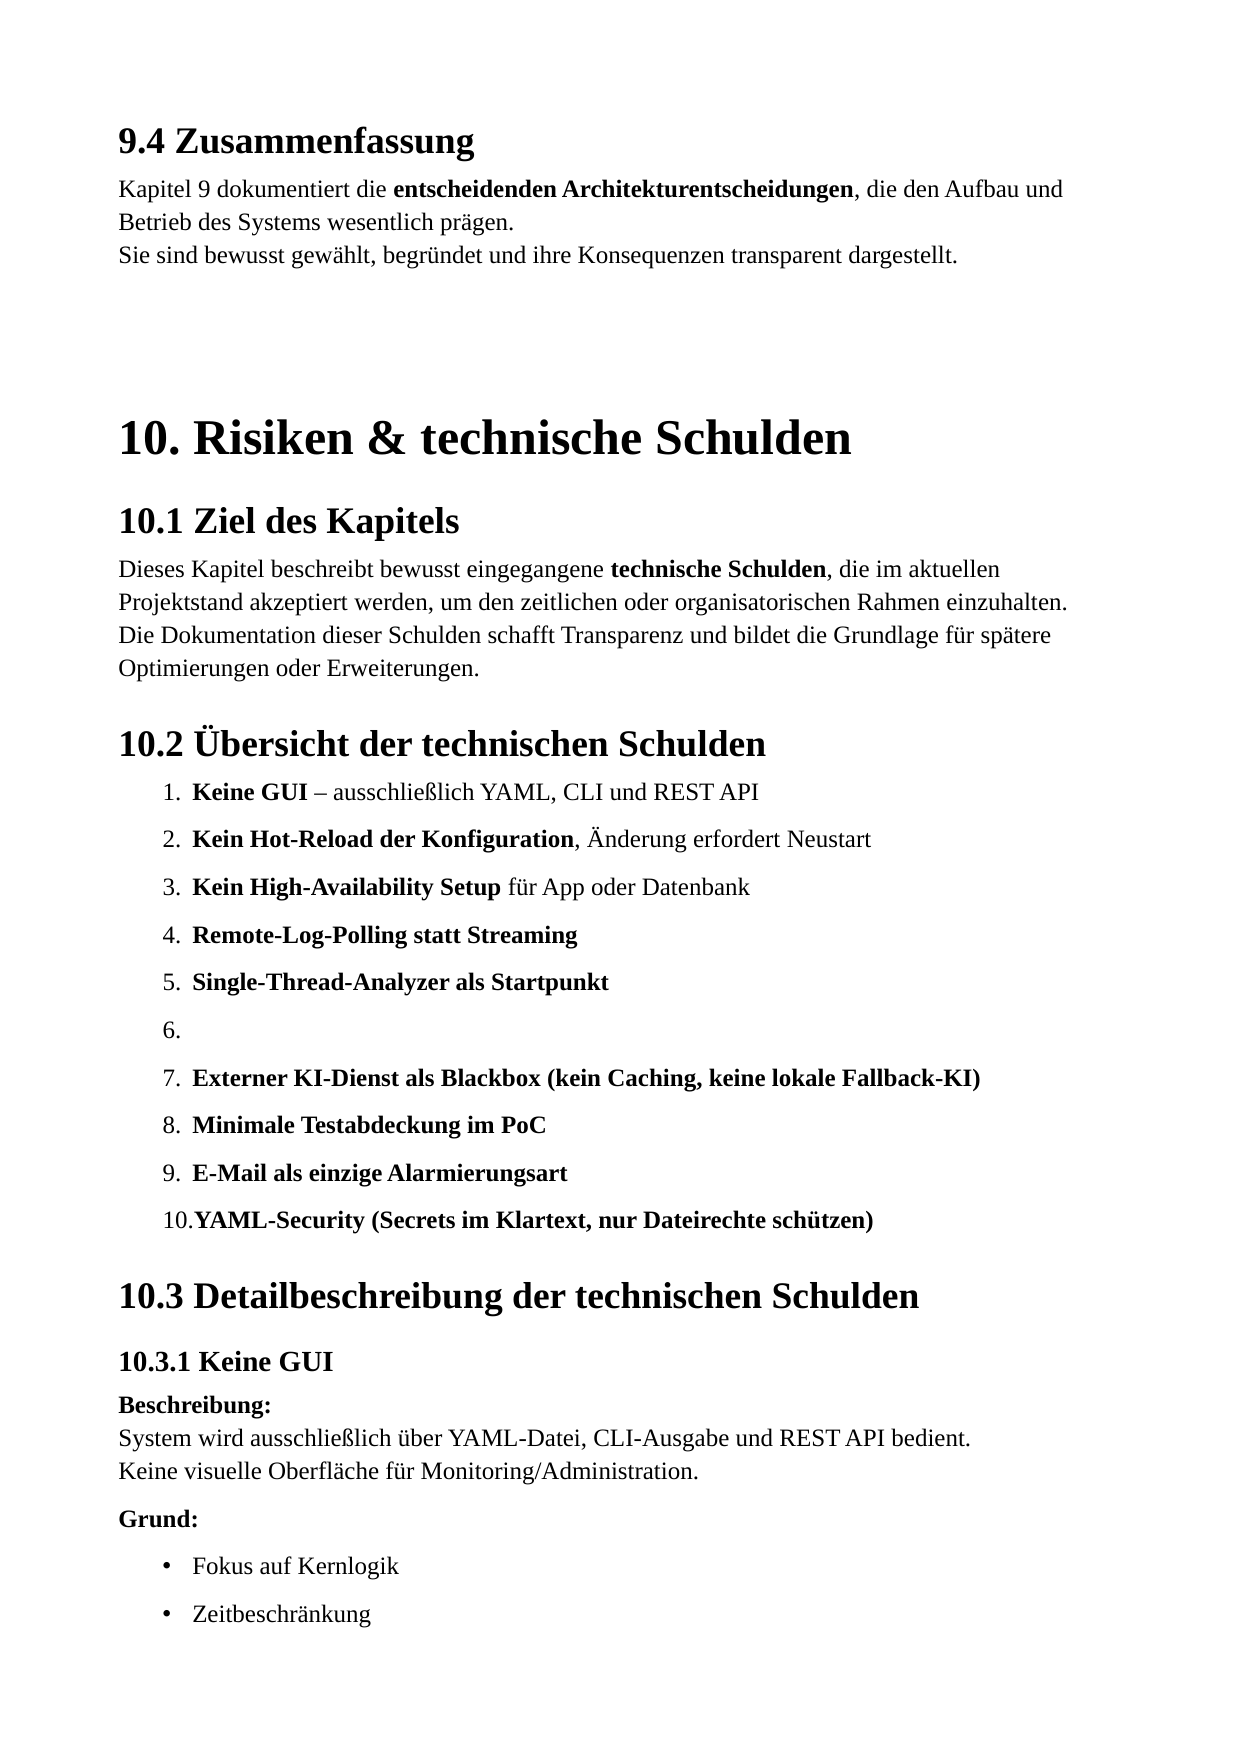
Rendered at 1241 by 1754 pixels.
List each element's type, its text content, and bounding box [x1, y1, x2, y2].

list Kein Hot-Reload der Konfiguration, Änderung erfordert Neustart [162, 824, 1122, 853]
list YAML-Security (Secrets im Klartext, nur Dateirechte schützen) [162, 1205, 1122, 1234]
list E-Mail als einzige Alarmierungsart [162, 1158, 1122, 1187]
list Keine GUI – ausschließlich YAML, CLI und REST API [162, 777, 1122, 806]
list Externer KI-Dienst als Blackbox (kein Caching, keine lokale Fallback-KI) [162, 1063, 1122, 1091]
list Remote-Log-Polling statt Streaming [162, 920, 1122, 948]
subtitle 10.3.1 Keine GUI [118, 1344, 1122, 1378]
list Single-Thread-Analyzer als Startpunkt [162, 967, 1122, 996]
list Minimale Testabdeckung im PoC [162, 1110, 1122, 1139]
text Grund: [118, 1504, 1122, 1532]
subtitle 10.1 Ziel des Kapitels [118, 498, 1122, 541]
subtitle 10. Risiken & technische Schulden [118, 407, 1122, 465]
text Dieses Kapitel beschreibt bewusst eingegangene technische Schulden, die im aktuellen Projektstand akzeptiert werden, um den zeitlichen oder organisatorischen Rahmen einzuhalten. Die Dokumentation dieser Schulden schafft Transparenz und bildet die Grundlage für spätere Optimierungen oder Erweiterungen. [118, 554, 1122, 682]
text Kapitel 9 dokumentiert die entscheidenden Architekturentscheidungen, die den Aufbau und Betrieb des Systems wesentlich prägen. Sie sind bewusst gewählt, begründet und ihre Konsequenzen transparent dargestellt. [118, 174, 1122, 268]
text Beschreibung: System wird ausschließlich über YAML-Datei, CLI-Ausgabe und REST API bedient. Keine visuelle Oberfläche für Monitoring/Administration. [118, 1390, 1122, 1485]
subtitle 10.3 Detailbeschreibung der technischen Schulden [118, 1274, 1122, 1317]
list Fokus auf Kernlogik [162, 1551, 1122, 1580]
list Zeitbeschränkung [162, 1599, 1122, 1628]
subtitle 10.2 Übersicht der technischen Schulden [118, 721, 1122, 764]
subtitle 9.4 Zusammenfassung [118, 118, 1122, 161]
list Kein High-Availability Setup für App oder Datenbank [162, 872, 1122, 901]
